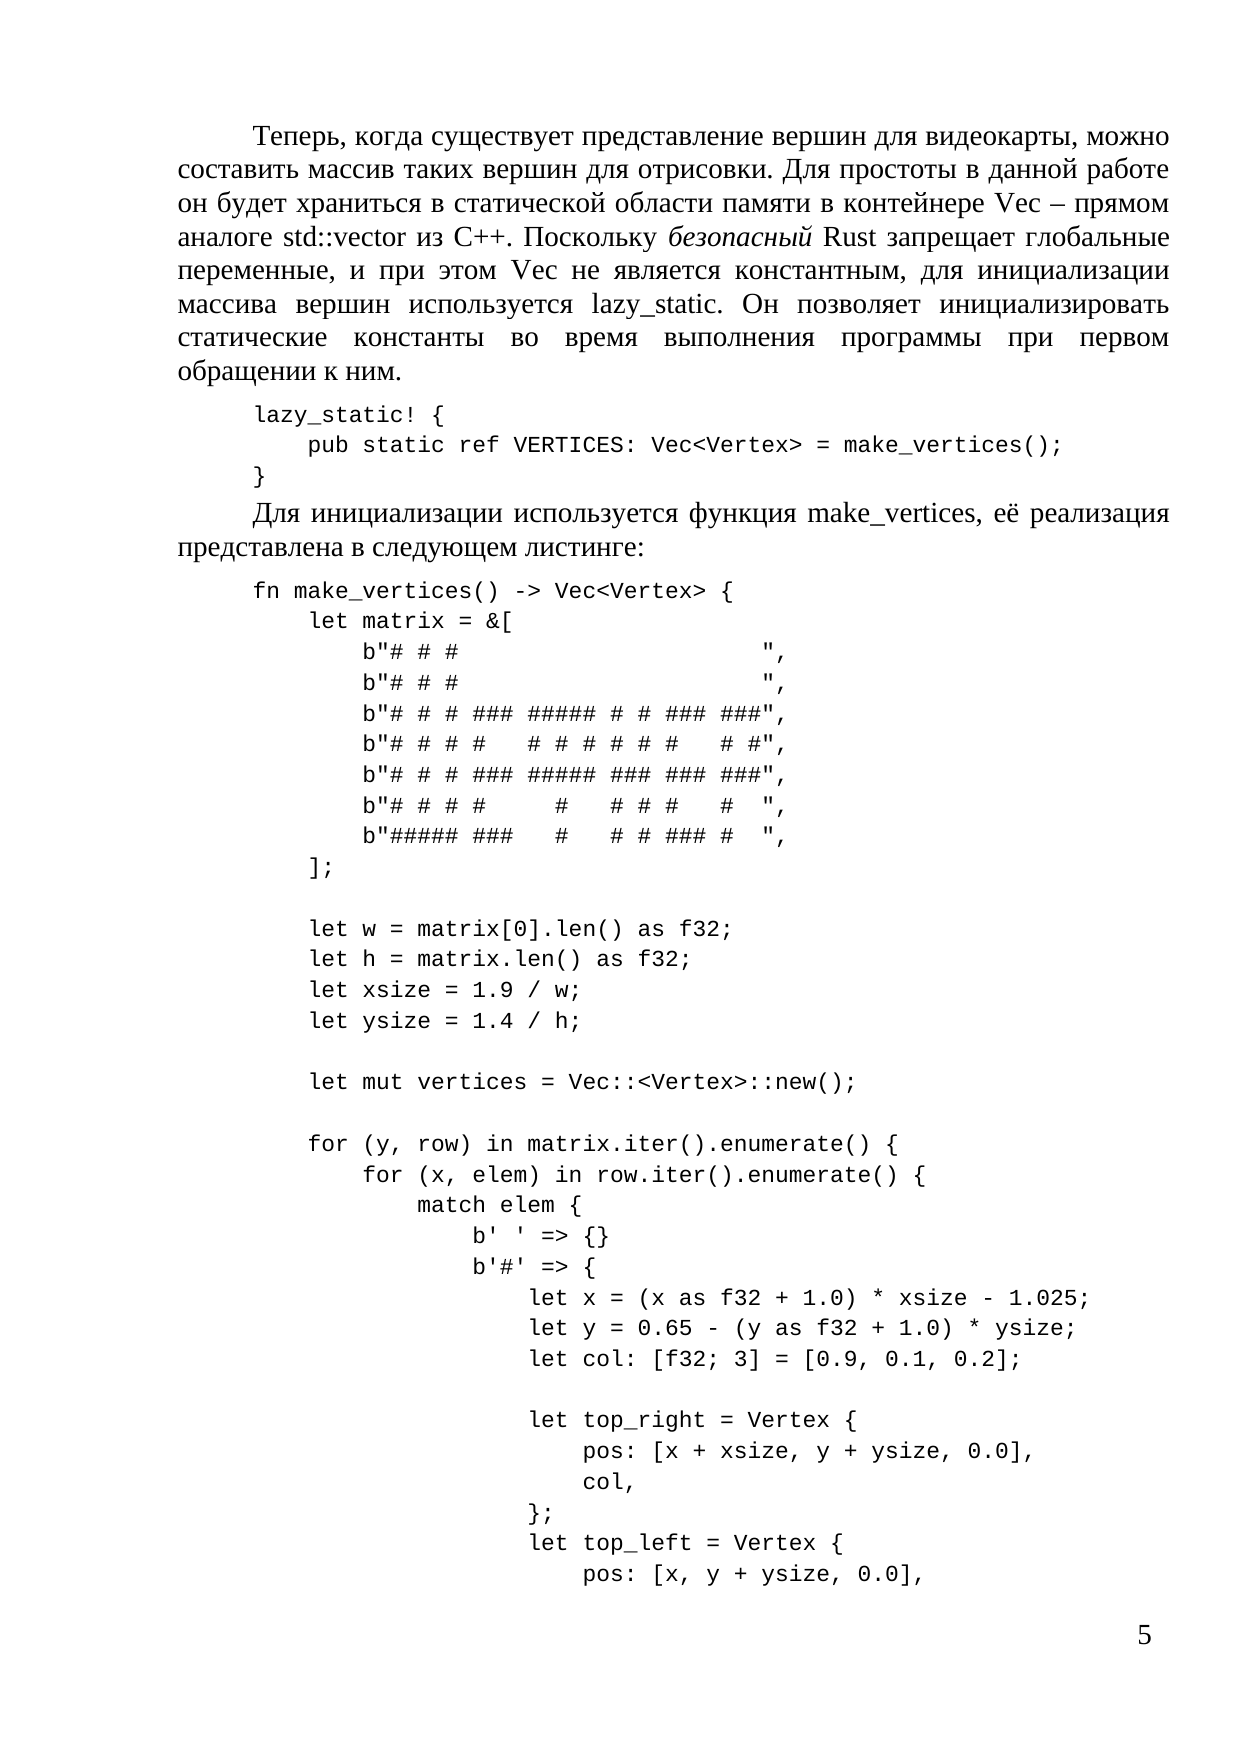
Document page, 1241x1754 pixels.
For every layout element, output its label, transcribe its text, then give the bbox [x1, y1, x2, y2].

text Теперь, когда существует представление вершин для видеокарты, можно составить массив таких вершин для отрисовки. Для простоты в данной работе он будет храниться в статической области памяти в контейнере Vec – прямом аналоге std::vector из C++. Поскольку безопасный Rust запрещает глобальные переменные, и при этом Vec не является константным, для инициализации массива вершин используется lazy_static. Он позволяет инициализировать статические константы во время выполнения программы при первом обращении к ним. [177, 118, 1170, 386]
text let top_right = Vertex { [177, 1409, 1170, 1435]
text b"# # # ### ##### ### ### ###", [177, 763, 1170, 789]
text b"# # # # # # # # # # # #", [177, 733, 1170, 759]
text pos: [x + xsize, y + ysize, 0.0], [177, 1439, 1170, 1465]
text for (y, row) in matrix.iter().enumerate() { [177, 1132, 1170, 1158]
text let y = 0.65 - (y as f32 + 1.0) * ysize; [177, 1317, 1170, 1342]
text b"# # # ### ##### # # ### ###", [177, 702, 1170, 728]
text let x = (x as f32 + 1.0) * xsize - 1.025; [177, 1286, 1170, 1312]
text }; [177, 1501, 1170, 1527]
text pos: [x, y + ysize, 0.0], [177, 1562, 1170, 1588]
text let ysize = 1.4 / h; [177, 1009, 1170, 1035]
text Для инициализации используется функция make_vertices, её реализация представлена в следующем листинге: [177, 495, 1170, 562]
text let matrix = &[ [177, 610, 1170, 636]
text let mut vertices = Vec::<Vertex>::new(); [177, 1071, 1170, 1097]
text fn make_vertices() -> Vec<Vertex> { [177, 579, 1170, 605]
text b"# # # ", [177, 671, 1170, 697]
text let xsize = 1.9 / w; [177, 978, 1170, 1004]
text ]; [177, 856, 1170, 882]
text let col: [f32; 3] = [0.9, 0.1, 0.2]; [177, 1347, 1170, 1373]
text let w = matrix[0].len() as f32; [177, 917, 1170, 943]
text match elem { [177, 1194, 1170, 1219]
text b'#' => { [177, 1255, 1170, 1281]
text let h = matrix.len() as f32; [177, 948, 1170, 974]
text col, [177, 1470, 1170, 1496]
text let top_left = Vertex { [177, 1532, 1170, 1558]
text } [177, 464, 1170, 491]
text b"# # # ", [177, 641, 1170, 666]
text pub static ref VERTICES: Vec<Vertex> = make_vertices(); [177, 434, 1170, 460]
text b"# # # # # # # # # ", [177, 794, 1170, 820]
text for (x, elem) in row.iter().enumerate() { [177, 1163, 1170, 1189]
text b' ' => {} [177, 1224, 1170, 1250]
text b"##### ### # # # ### # ", [177, 825, 1170, 851]
text lazy_static! { [177, 403, 1170, 429]
